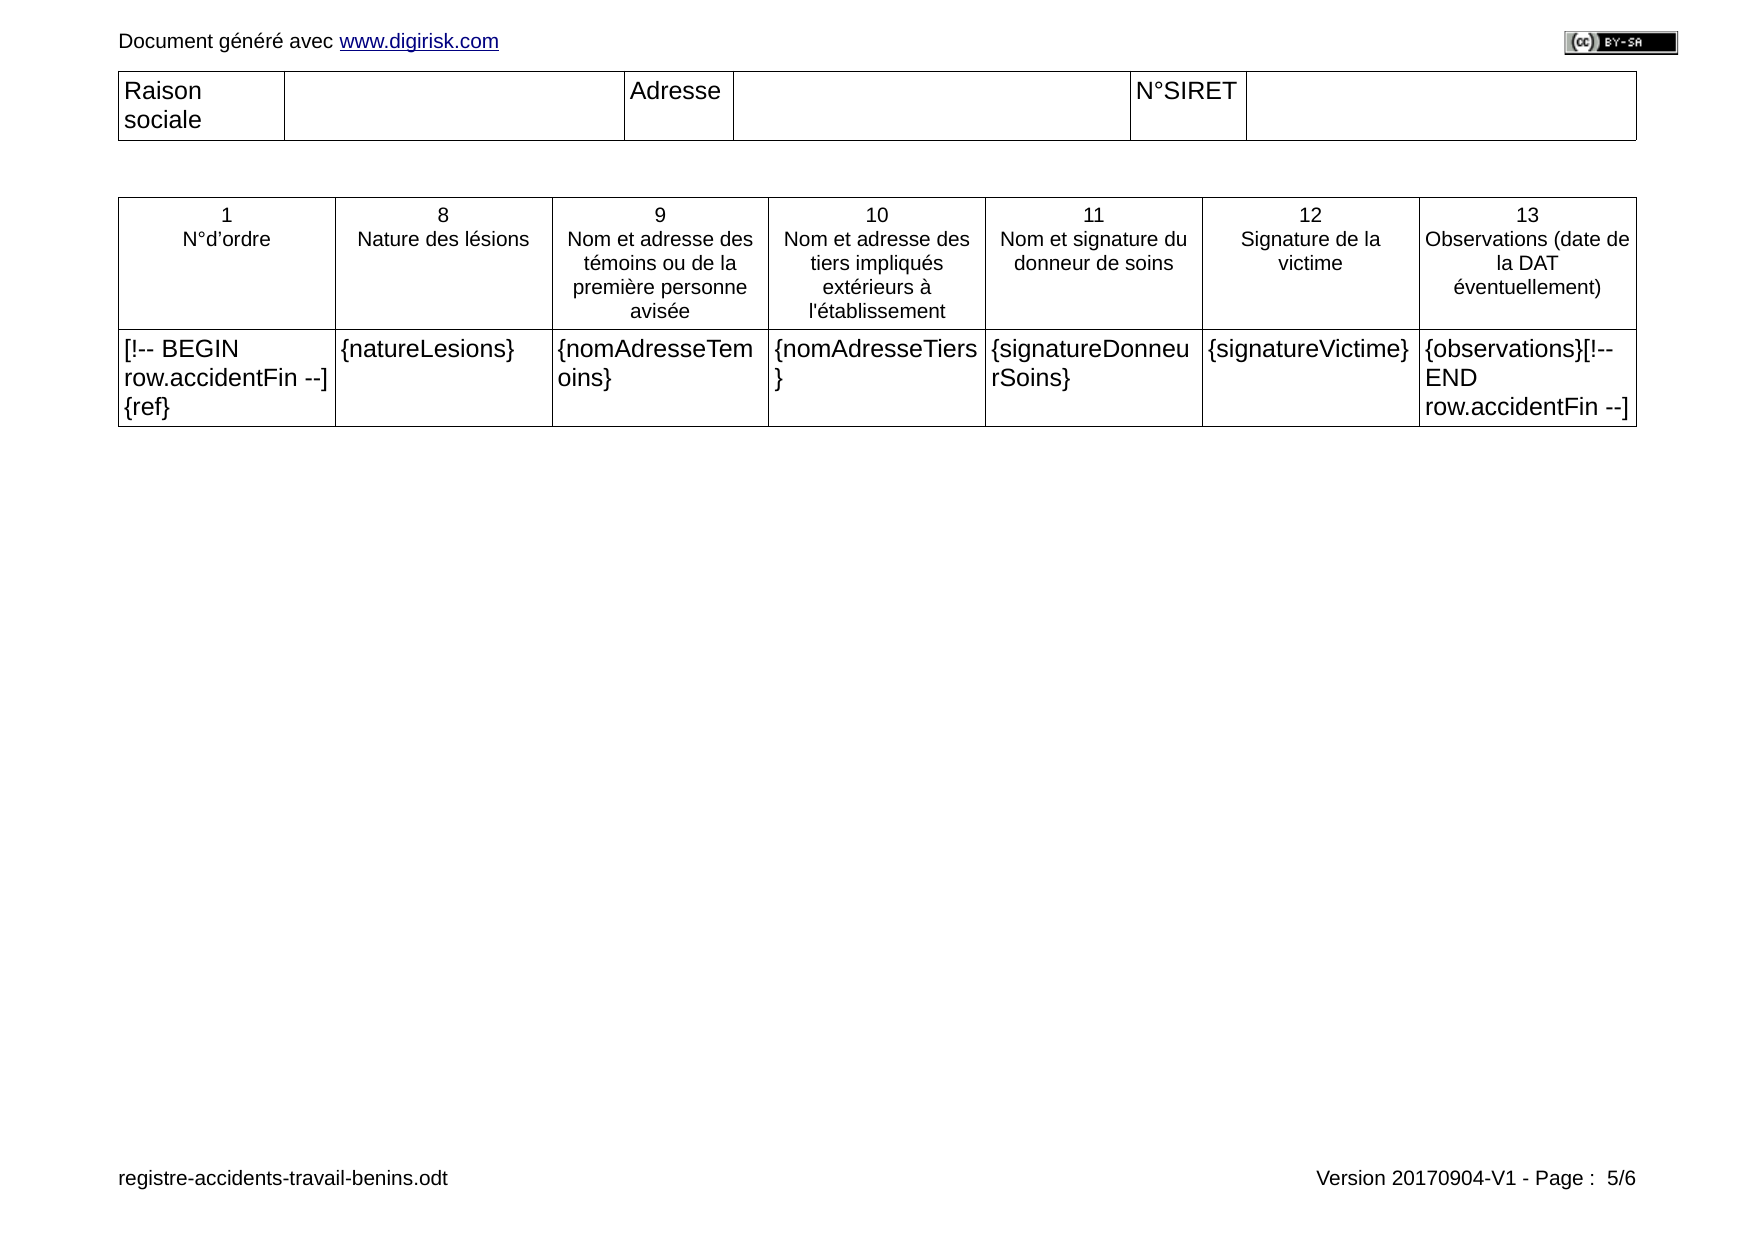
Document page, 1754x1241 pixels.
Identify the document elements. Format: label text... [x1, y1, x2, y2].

table_header 11 Nom et signature du donneur de soins [986, 198, 1202, 328]
table_header 12 Signature de la victime [1203, 198, 1419, 328]
table_cell {signatureVictime} [1203, 330, 1419, 426]
table_header Adresse [625, 72, 733, 139]
table_header 8 Nature des lésions [336, 198, 552, 328]
table_header 10 Nom et adresse des tiers impliqués extérieurs à l'établissement [769, 198, 985, 328]
table_cell {nomAdresseTiers} [769, 330, 985, 426]
table_header [734, 72, 1130, 139]
table_header [1247, 72, 1636, 139]
table_header 1 N°d’ordre [119, 198, 335, 328]
table_header [285, 72, 624, 139]
table_cell {observations}[!-- END row.accidentFin --] [1420, 330, 1636, 426]
table_header 13 Observations (date de la DAT éventuellement) [1420, 198, 1636, 328]
table_cell {signatureDonneurSoins} [986, 330, 1202, 426]
table_header 9 Nom et adresse des témoins ou de la première personne avisée [553, 198, 768, 328]
table_cell {natureLesions} [336, 330, 552, 426]
table_header Raison sociale [119, 72, 284, 139]
picture [1564, 31, 1679, 55]
table_header N°SIRET [1131, 72, 1246, 139]
table_cell [!-- BEGIN row.accidentFin --]{ref} [119, 330, 335, 426]
table_cell {nomAdresseTemoins} [553, 330, 768, 426]
